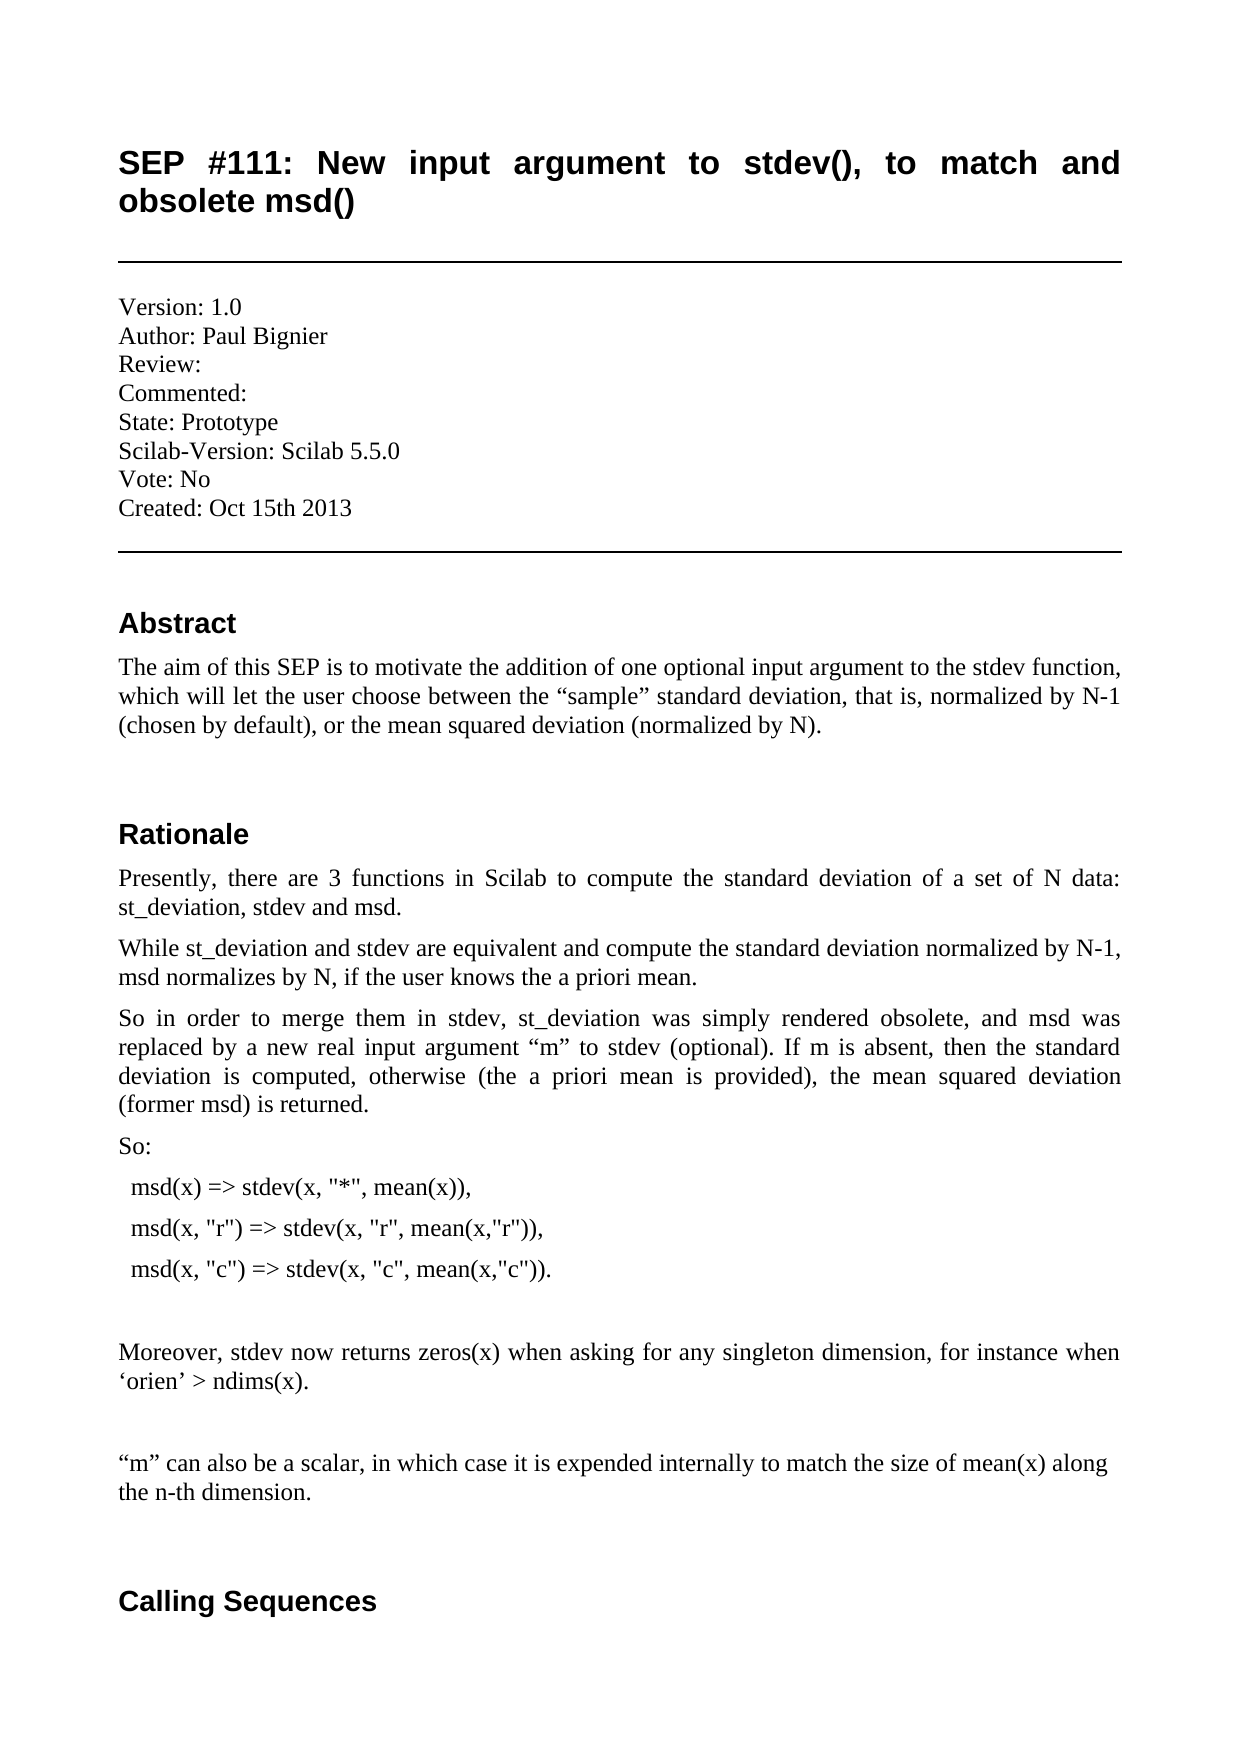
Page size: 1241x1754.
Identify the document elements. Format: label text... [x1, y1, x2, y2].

text The aim of this SEP is to motivate the addition of one optional input argument to the stdev function, which will let the user choose between the “sample” standard deviation, that is, normalized by N-1 (chosen by default), or the mean squared deviation (normalized by N). [118, 652, 1122, 739]
subtitle SEP #111: New input argument to stdev(), to match and obsolete msd() [118, 143, 1122, 220]
text Created: Oct 15th 2013 [118, 493, 1122, 522]
text msd(x, "c") => stdev(x, "c", mean(x,"c")). [118, 1254, 1122, 1283]
text Vote: No [118, 464, 1122, 493]
text Commented: [118, 378, 1122, 407]
text So in order to merge them in stdev, st_deviation was simply rendered obsolete, and msd was replaced by a new real input argument “m” to stdev (optional). If m is absent, then the standard deviation is computed, otherwise (the a priori mean is provided), the mean squared deviation (former msd) is returned. [118, 1003, 1122, 1118]
subtitle Abstract [118, 606, 1122, 640]
text So: [118, 1131, 1122, 1159]
text Version: 1.0 [118, 292, 1122, 321]
text While st_deviation and stdev are equivalent and compute the standard deviation normalized by N-1, msd normalizes by N, if the user knows the a priori mean. [118, 933, 1122, 991]
text “m” can also be a scalar, in which case it is expended internally to match the size of mean(x) along the n-th dimension. [118, 1448, 1122, 1506]
text State: Prototype [118, 407, 1122, 436]
text msd(x) => stdev(x, "*", mean(x)), [118, 1172, 1122, 1201]
text Presently, there are 3 functions in Scilab to compute the standard deviation of a set of N data: st_deviation, stdev and msd. [118, 863, 1122, 921]
text Moreover, stdev now returns zeros(x) when asking for any singleton dimension, for instance when ‘orien’ > ndims(x). [118, 1337, 1122, 1394]
subtitle Rationale [118, 817, 1122, 851]
text msd(x, "r") => stdev(x, "r", mean(x,"r")), [118, 1213, 1122, 1242]
text Scilab-Version: Scilab 5.5.0 [118, 436, 1122, 464]
text Review: [118, 349, 1122, 378]
subtitle Calling Sequences [118, 1584, 1122, 1618]
text Author: Paul Bignier [118, 321, 1122, 349]
